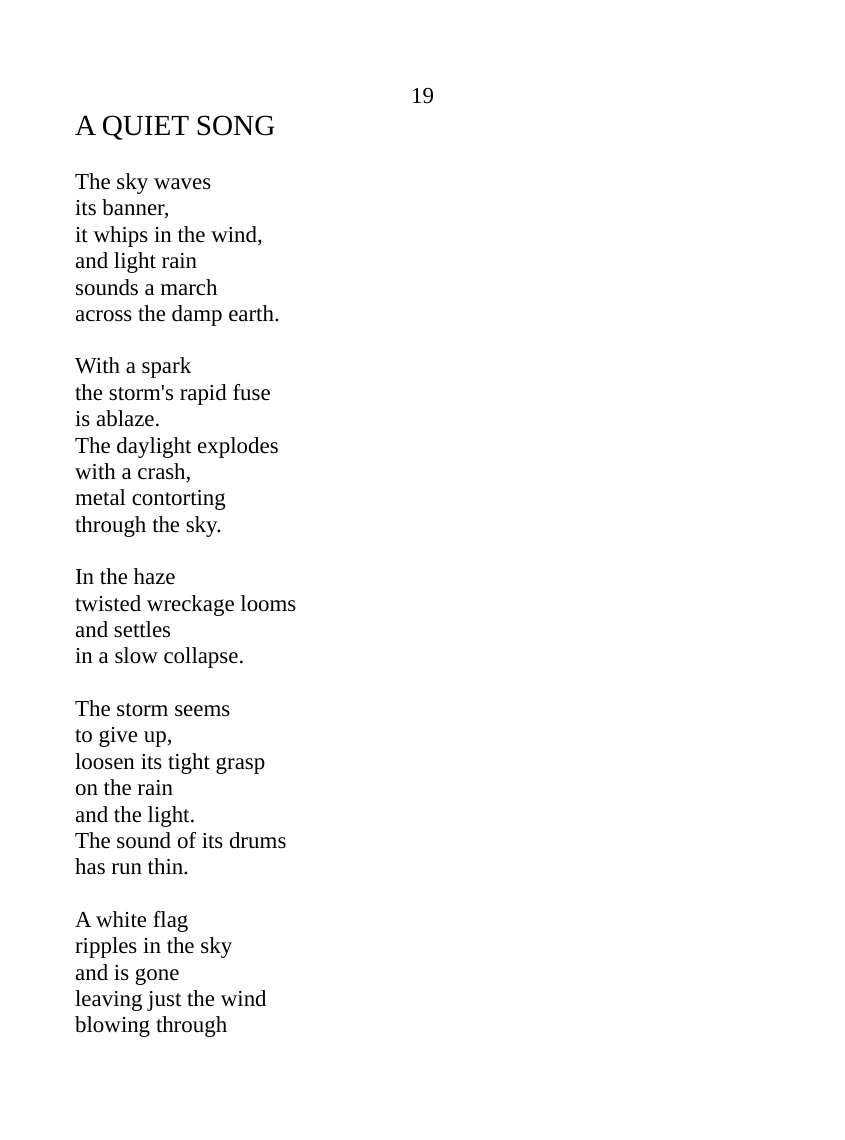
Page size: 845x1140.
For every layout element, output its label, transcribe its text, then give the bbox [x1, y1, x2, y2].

text A white flag [75, 906, 769, 932]
text In the haze [75, 563, 769, 590]
text to give up, [75, 722, 769, 748]
text ripples in the sky [75, 932, 769, 959]
text and settles [75, 616, 769, 642]
text With a spark [75, 353, 769, 379]
text and the light. [75, 801, 769, 827]
text A QUIET SONG [75, 108, 769, 142]
text on the rain [75, 774, 769, 801]
text The daylight explodes [75, 432, 769, 458]
text has run thin. [75, 853, 769, 880]
text blowing through [75, 1011, 769, 1038]
text through the sky. [75, 511, 769, 537]
text is ablaze. [75, 405, 769, 432]
text and is gone [75, 959, 769, 985]
text loosen its tight grasp [75, 748, 769, 774]
text 19 [75, 82, 769, 108]
text the storm's rapid fuse [75, 379, 769, 405]
text in a slow collapse. [75, 642, 769, 669]
text sounds a march [75, 273, 769, 300]
text metal contorting [75, 484, 769, 511]
text with a crash, [75, 458, 769, 484]
text leaving just the wind [75, 985, 769, 1011]
text across the damp earth. [75, 300, 769, 326]
text twisted wreckage looms [75, 590, 769, 616]
text it whips in the wind, [75, 221, 769, 247]
text its banner, [75, 194, 769, 221]
text and light rain [75, 247, 769, 273]
text The storm seems [75, 695, 769, 722]
text The sky waves [75, 168, 769, 194]
text The sound of its drums [75, 827, 769, 853]
